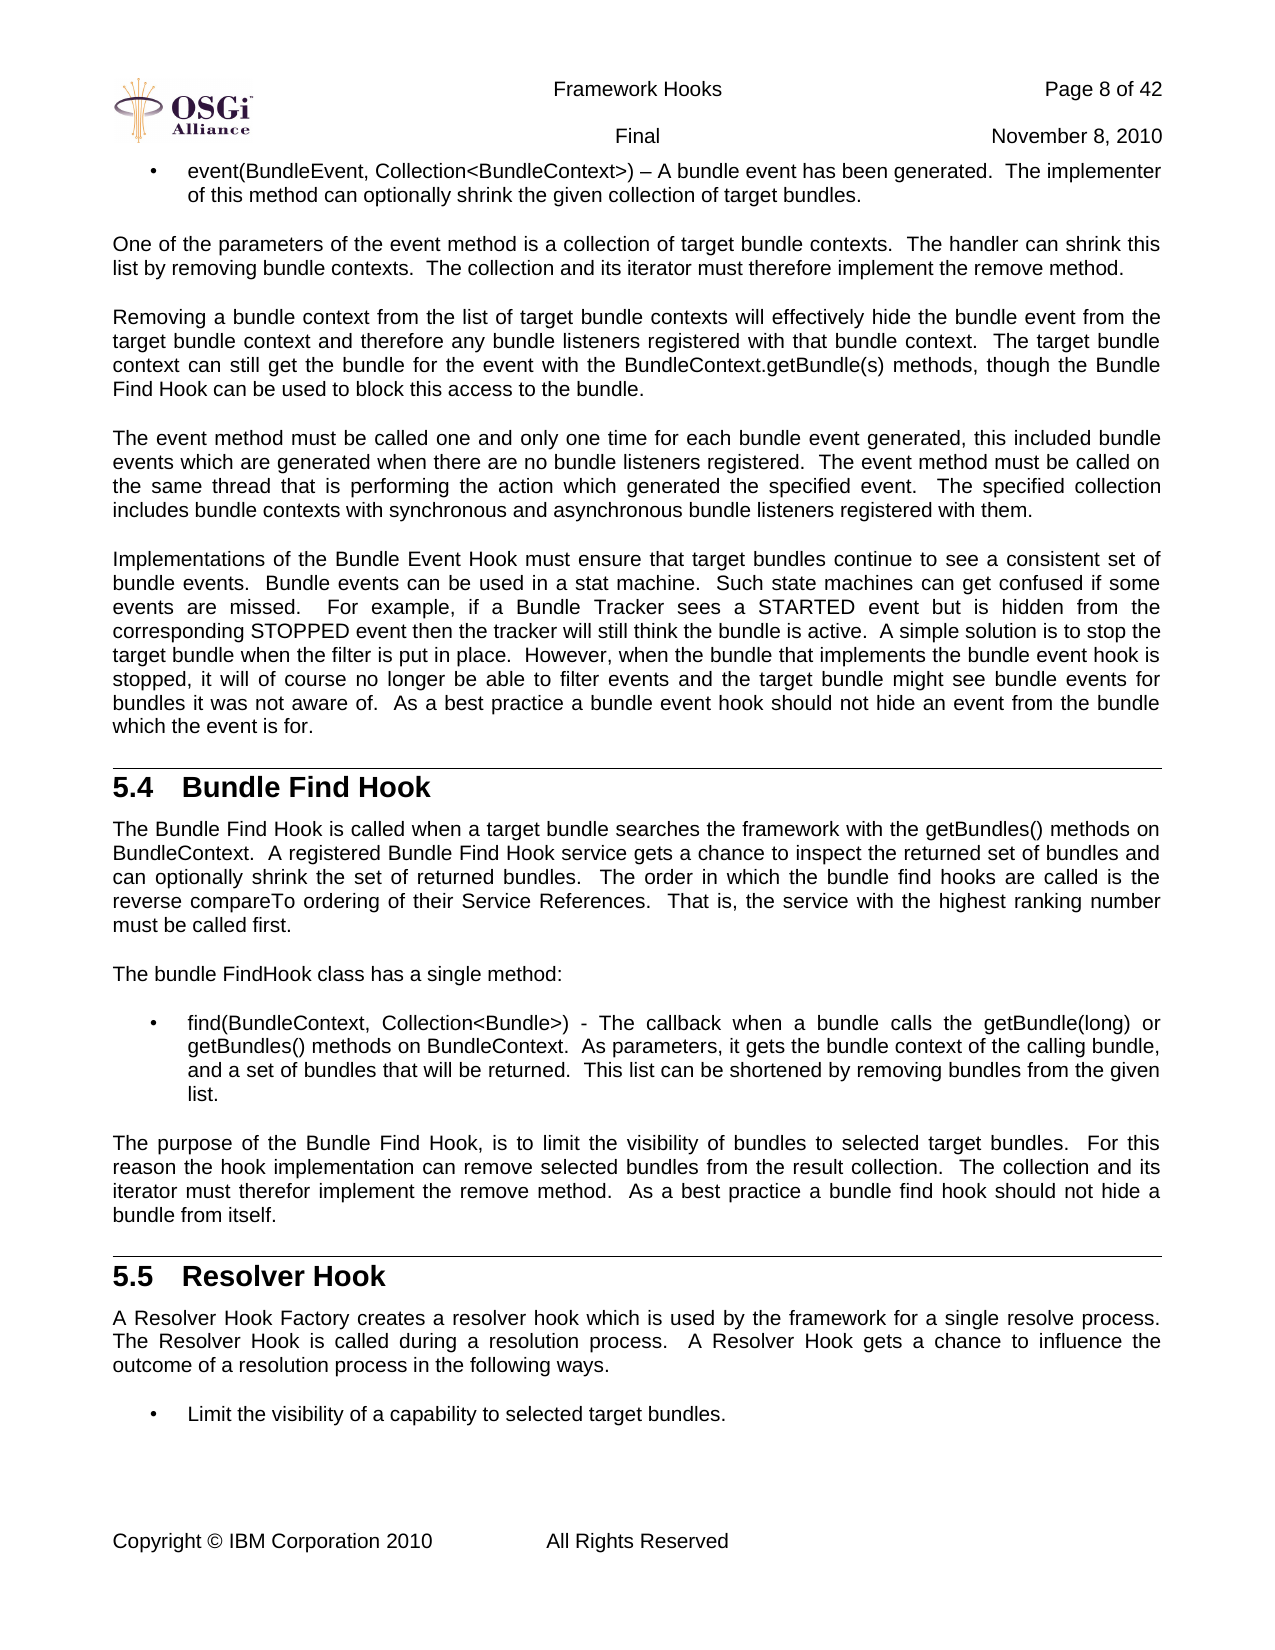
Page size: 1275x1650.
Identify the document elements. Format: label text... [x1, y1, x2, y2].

text The bundle FindHook class has a single method: [112, 961, 1162, 985]
picture [114, 78, 254, 143]
list event(BundleEvent, Collection<BundleContext>) – A bundle event has been generated. The implementer of this method can optionally shrink the given collection of target bundles. [150, 159, 1162, 207]
subtitle Resolver Hook [112, 1257, 1162, 1293]
text The event method must be called one and only one time for each bundle event generated, this included bundle events which are generated when there are no bundle listeners registered. The event method must be called on the same thread that is performing the action which generated the specified event. The specified collection includes bundle contexts with synchronous and asynchronous bundle listeners registered with them. [112, 426, 1162, 522]
text One of the parameters of the event method is a collection of target bundle contexts. The handler can shrink this list by removing bundle contexts. The collection and its iterator must therefore implement the remove method. [112, 232, 1162, 280]
list find(BundleContext, Collection<Bundle>) - The callback when a bundle calls the getBundle(long) or getBundles() methods on BundleContext. As parameters, it gets the bundle context of the calling bundle, and a set of bundles that will be returned. This list can be shortened by removing bundles from the given list. [150, 1010, 1162, 1106]
text Removing a bundle context from the list of target bundle contexts will effectively hide the bundle event from the target bundle context and therefore any bundle listeners registered with that bundle context. The target bundle context can still get the bundle for the event with the BundleContext.getBundle(s) methods, though the Bundle Find Hook can be used to block this access to the bundle. [112, 305, 1162, 401]
text A Resolver Hook Factory creates a resolver hook which is used by the framework for a single resolve process. The Resolver Hook is called during a resolution process. A Resolver Hook gets a chance to influence the outcome of a resolution process in the following ways. [112, 1305, 1162, 1377]
text Implementations of the Bundle Event Hook must ensure that target bundles continue to see a consistent set of bundle events. Bundle events can be used in a stat machine. Such state machines can get confused if some events are missed. For example, if a Bundle Tracker sees a STARTED event but is hidden from the corresponding STOPPED event then the tracker will still think the bundle is active. A simple solution is to stop the target bundle when the filter is put in place. However, when the bundle that implements the bundle event hook is stopped, it will of course no longer be able to filter events and the target bundle might see bundle events for bundles it was not aware of. As a best practice a bundle event hook should not hide an event from the bundle which the event is for. [112, 547, 1162, 738]
text The Bundle Find Hook is called when a target bundle searches the framework with the getBundles() methods on BundleContext. A registered Bundle Find Hook service gets a chance to inspect the returned set of bundles and can optionally shrink the set of returned bundles. The order in which the bundle find hooks are called is the reverse compareTo ordering of their Service References. That is, the service with the highest ranking number must be called first. [112, 817, 1162, 936]
list Limit the visibility of a capability to selected target bundles. [150, 1402, 1162, 1426]
subtitle Bundle Find Hook [112, 769, 1162, 804]
text The purpose of the Bundle Find Hook, is to limit the visibility of bundles to selected target bundles. For this reason the hook implementation can remove selected bundles from the result collection. The collection and its iterator must therefor implement the remove method. As a best practice a bundle find hook should not hide a bundle from itself. [112, 1131, 1162, 1227]
